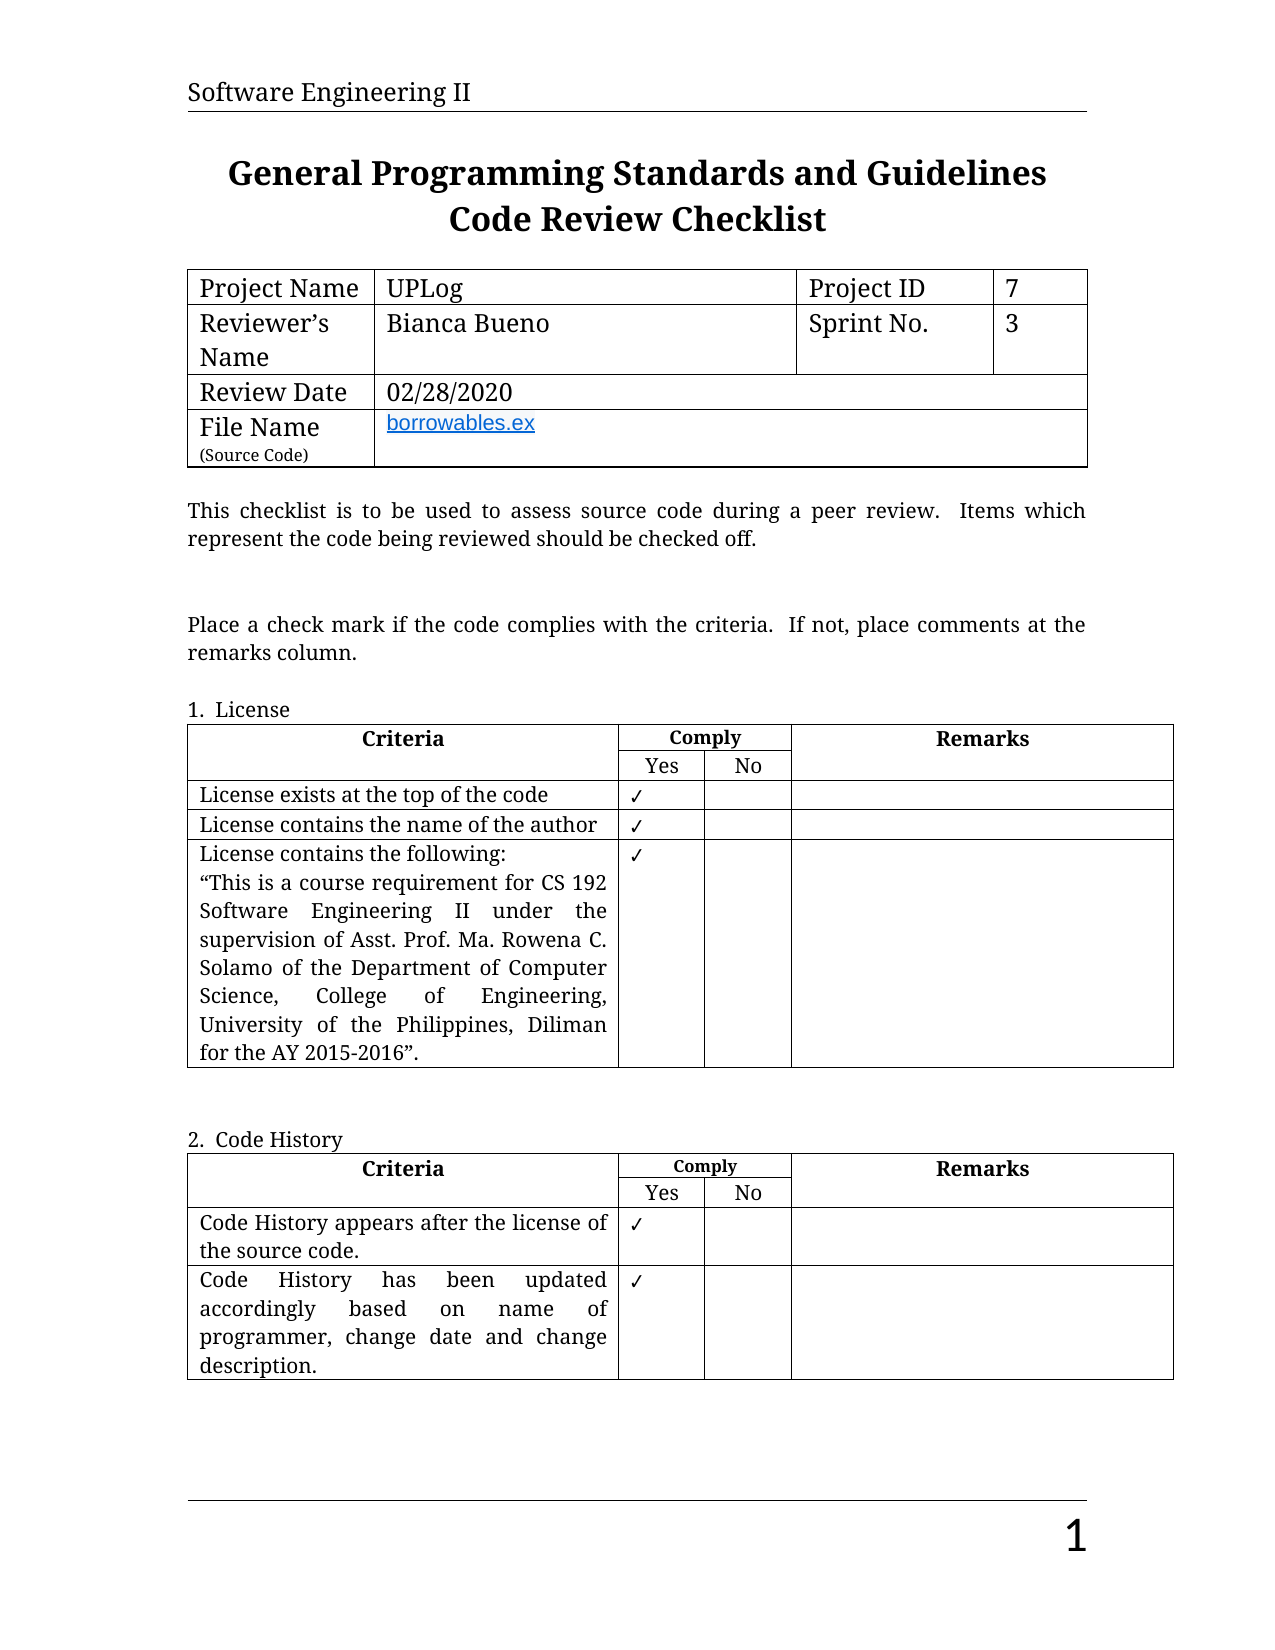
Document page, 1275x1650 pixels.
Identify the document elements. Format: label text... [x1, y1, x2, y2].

table_header Remarks [792, 725, 1173, 779]
table_cell No [705, 1178, 791, 1207]
table_header Criteria [188, 1154, 618, 1207]
table_cell [792, 810, 1173, 838]
table_cell ✔ [619, 1266, 704, 1379]
table_header UPLog [375, 270, 796, 304]
table_cell ✔ [619, 781, 704, 809]
table_cell [705, 781, 791, 809]
table_cell Code History appears after the license of the source code. [188, 1208, 618, 1264]
table_cell Yes [619, 1178, 704, 1207]
table_cell [792, 1266, 1173, 1379]
table_header Project ID [797, 270, 993, 304]
table_cell Sprint No. [797, 305, 993, 373]
table_cell Bianca Bueno [375, 305, 796, 373]
table_cell File Name (Source Code) [188, 410, 374, 466]
table_cell [792, 781, 1173, 809]
table_cell [792, 840, 1173, 1067]
table_cell Reviewer’s Name [188, 305, 374, 373]
text 2. Code History [187, 1125, 1087, 1153]
table_cell borrowables.ex [375, 410, 1087, 466]
table_cell License contains the following: “This is a course requirement for CS 192 Software Engineering II under the supervision of Asst. Prof. Ma. Rowena C. Solamo of the Department of Computer Science, College of Engineering, University of the Philippines, Diliman for the AY 2015-2016”. [188, 840, 618, 1067]
table_header Criteria [188, 725, 618, 779]
table_header Comply [619, 1154, 791, 1177]
table_cell [705, 810, 791, 838]
table_cell No [705, 751, 791, 779]
table_cell License contains the name of the author [188, 810, 618, 838]
table_cell [705, 1208, 791, 1264]
table_header Remarks [792, 1154, 1173, 1207]
table_header 7 [994, 270, 1087, 304]
table_cell ✔ [619, 810, 704, 838]
table_header Comply [619, 725, 791, 750]
text Place a check mark if the code complies with the criteria. If not, place comments at the remarks column. [187, 610, 1087, 667]
text 1. License [187, 695, 1087, 723]
table_cell [705, 1266, 791, 1379]
text This checklist is to be used to assess source code during a peer review. Items which represent the code being reviewed should be checked off. [187, 496, 1087, 553]
table_cell ✔ [619, 1208, 704, 1264]
text General Programming Standards and Guidelines Code Review Checklist [187, 150, 1087, 241]
table_cell ✔ [619, 840, 704, 1067]
table_cell Yes [619, 751, 704, 779]
table_cell Review Date [188, 375, 374, 409]
table_header Project Name [188, 270, 374, 304]
table_cell 02/28/2020 [375, 375, 1087, 409]
table_cell [705, 840, 791, 1067]
table_cell License exists at the top of the code [188, 781, 618, 809]
table_cell 3 [994, 305, 1087, 373]
table_cell [792, 1208, 1173, 1264]
table_cell Code History has been updated accordingly based on name of programmer, change date and change description. [188, 1266, 618, 1379]
